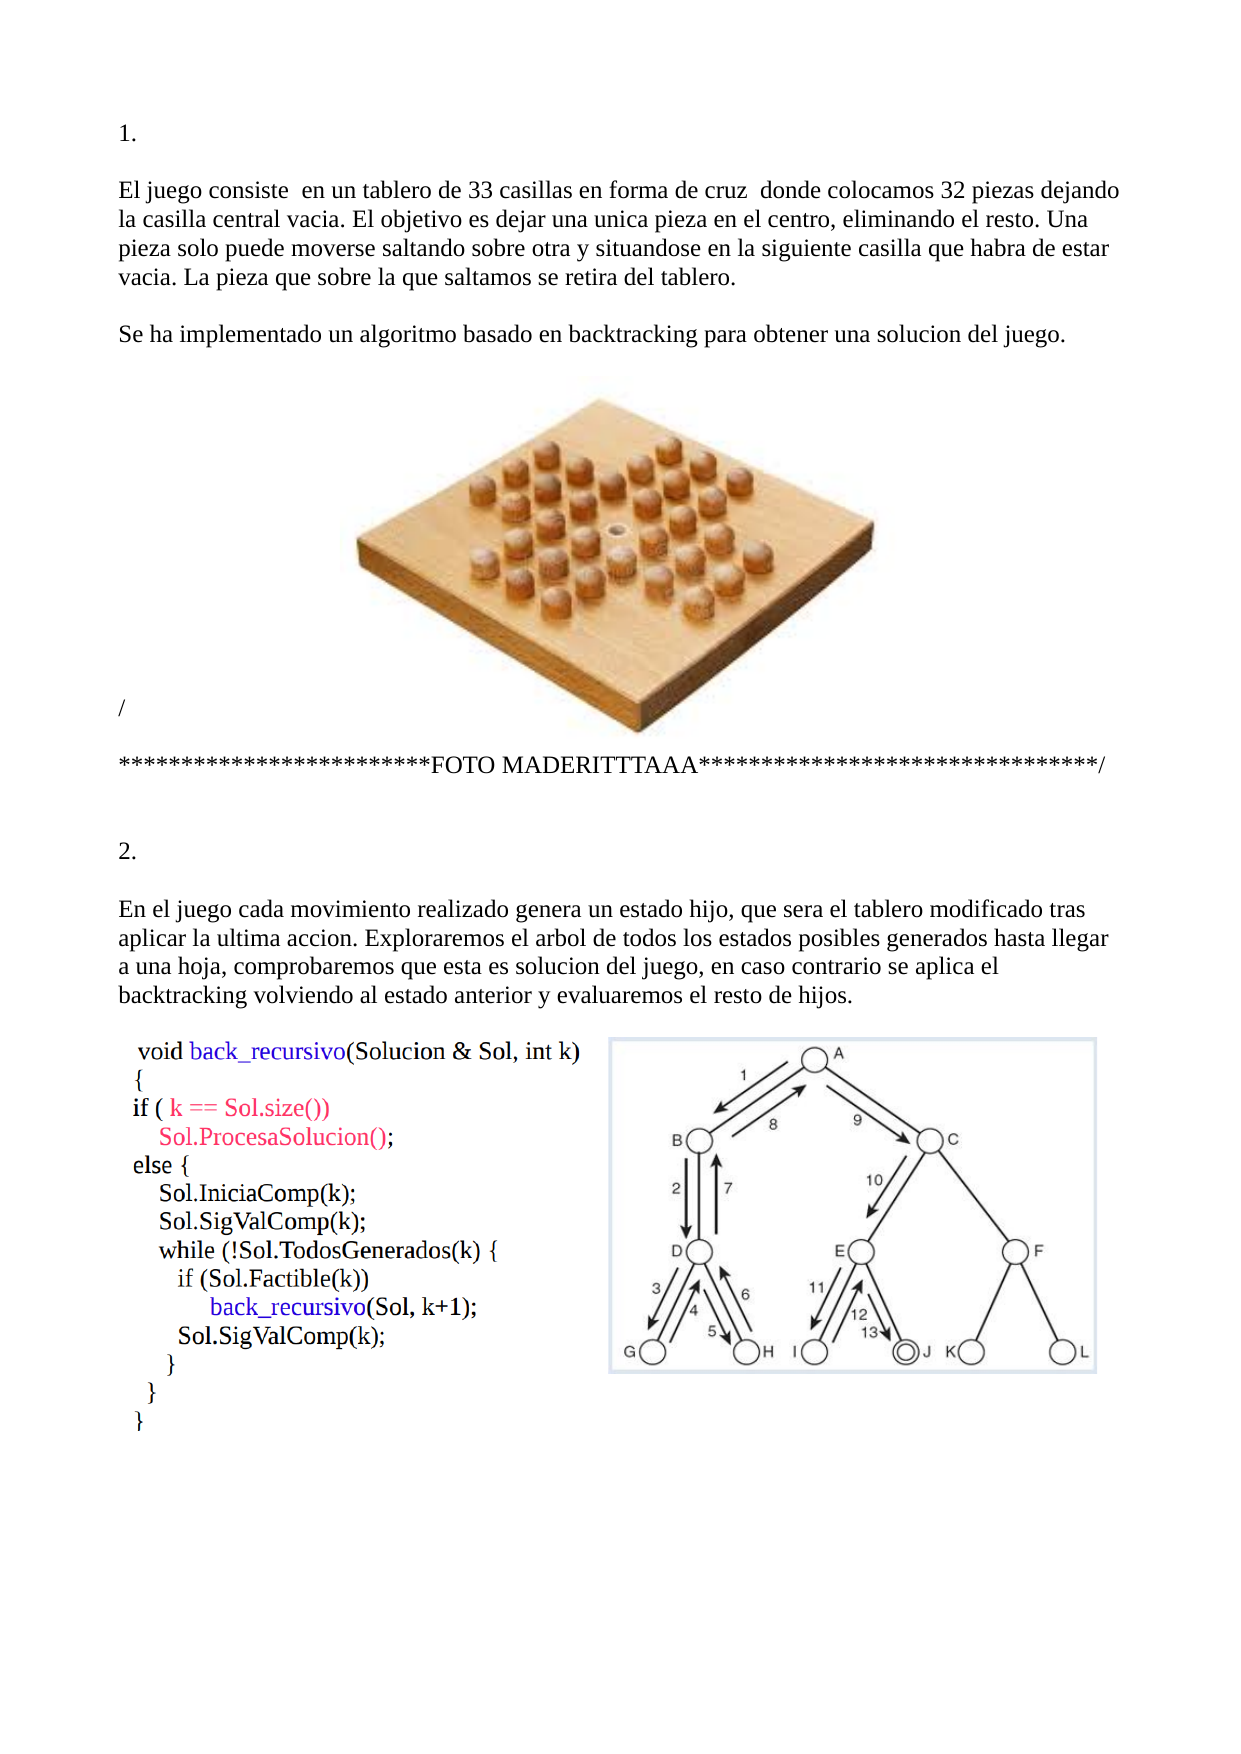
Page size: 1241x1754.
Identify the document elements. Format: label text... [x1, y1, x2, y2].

text 1. [118, 118, 1122, 147]
picture [339, 376, 901, 751]
text /*************************FOTO MADERITTTAAA********************************/ [118, 693, 1122, 779]
text El juego consiste en un tablero de 33 casillas en forma de cruz donde colocamos 32 piezas dejando la casilla central vacia. El objetivo es dejar una unica pieza en el centro, eliminando el resto. Una pieza solo puede moverse saltando sobre otra y situandose en la siguiente casilla que habra de estar vacia. La pieza que sobre la que saltamos se retira del tablero. [118, 176, 1122, 291]
picture [117, 1037, 1098, 1431]
text En el juego cada movimiento realizado genera un estado hijo, que sera el tablero modificado tras aplicar la ultima accion. Exploraremos el arbol de todos los estados posibles generados hasta llegar a una hoja, comprobaremos que esta es solucion del juego, en caso contrario se aplica el backtracking volviendo al estado anterior y evaluaremos el resto de hijos. [118, 894, 1122, 1009]
text Se ha implementado un algoritmo basado en backtracking para obtener una solucion del juego. [118, 319, 1122, 348]
text 2. [118, 836, 1122, 865]
